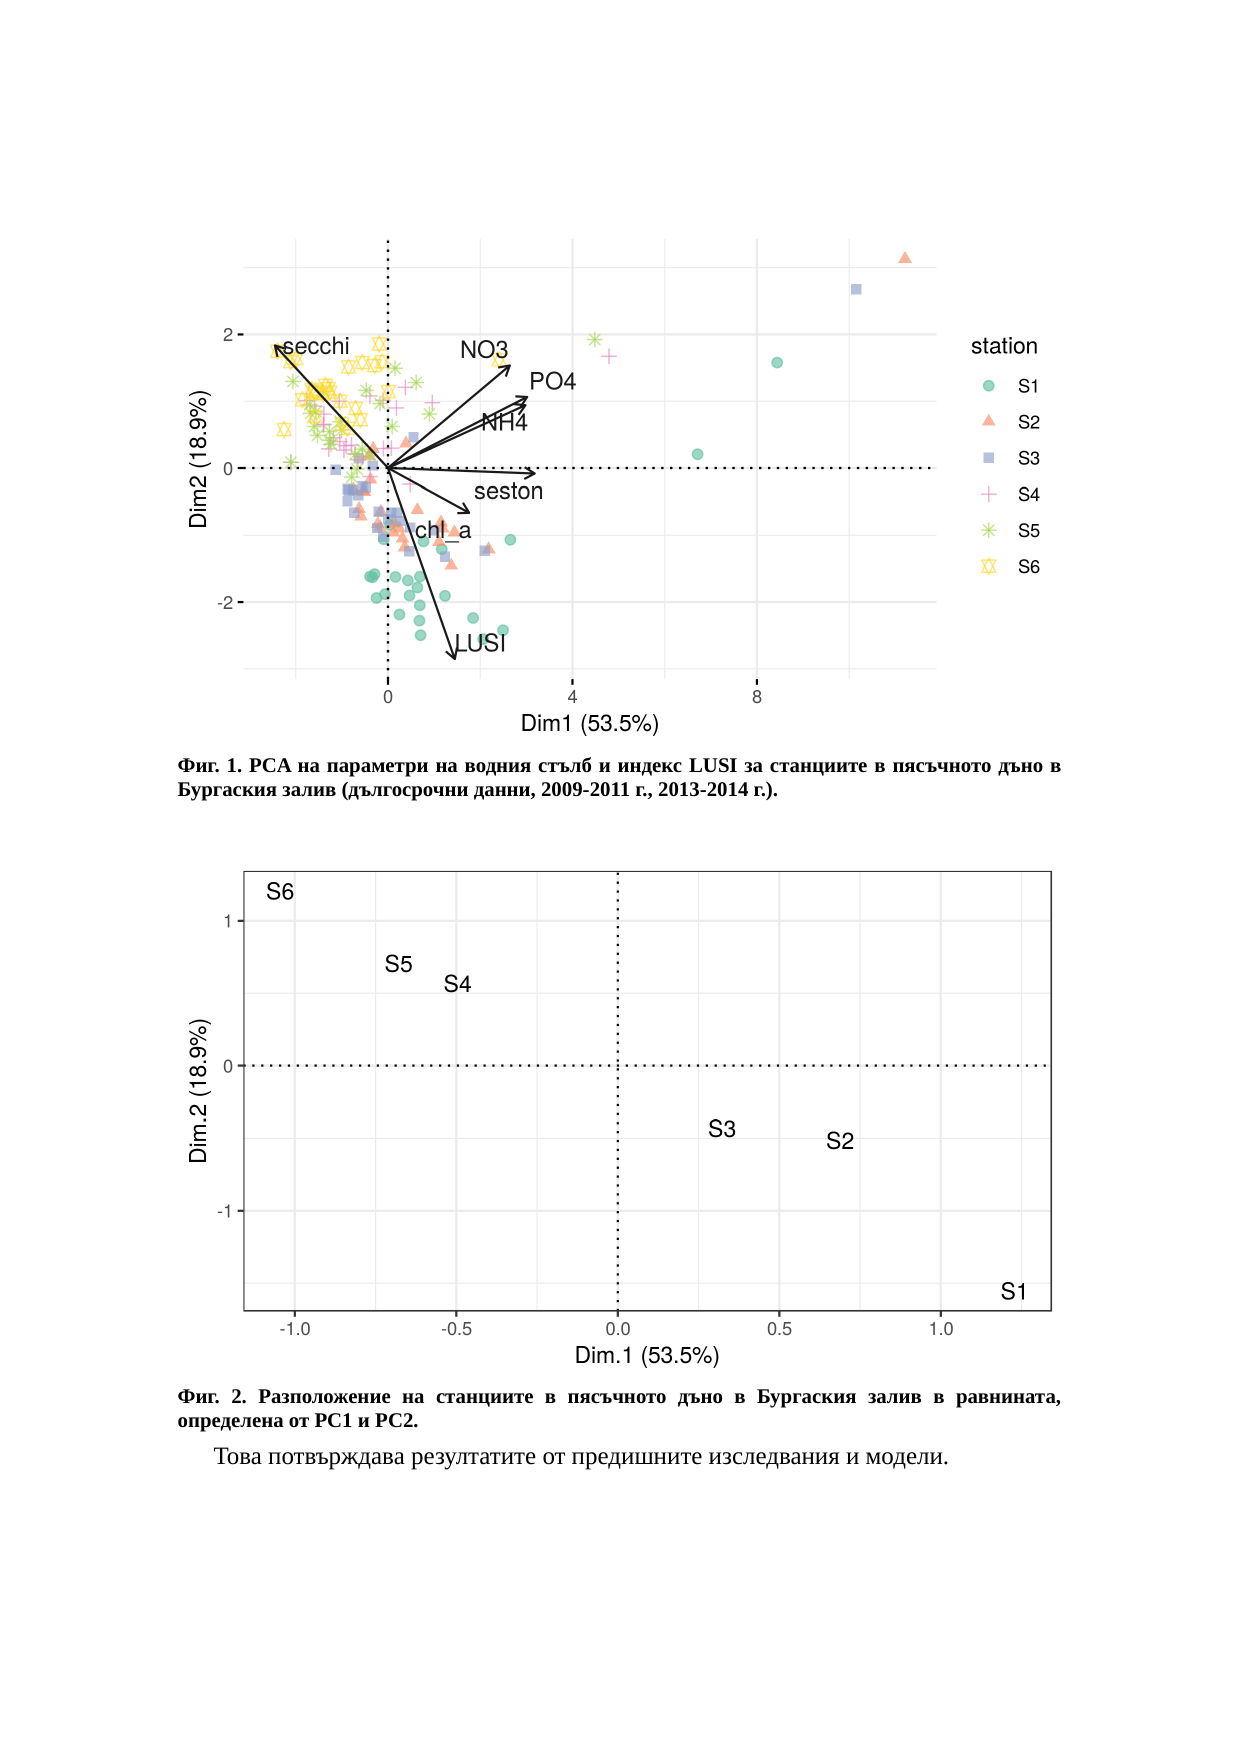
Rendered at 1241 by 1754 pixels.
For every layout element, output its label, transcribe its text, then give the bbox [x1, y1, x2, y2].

picture [177, 227, 1063, 748]
text Това потвърждава резултатите от предишните изследвания и модели. [148, 838, 1093, 1470]
text Фиг. 1. PCA на параметри на водния стълб и индекс LUSI за станциите в пясъчното дъно в Бургаския залив (дългосрочни данни, 2009-2011 г., 2013-2014 г.). [177, 748, 1063, 801]
text Фиг. 2. Разположение на станциите в пясъчното дъно в Бургаския залив в равнината, определена от PC1 и РС2. [177, 1380, 1063, 1432]
picture [177, 859, 1063, 1380]
